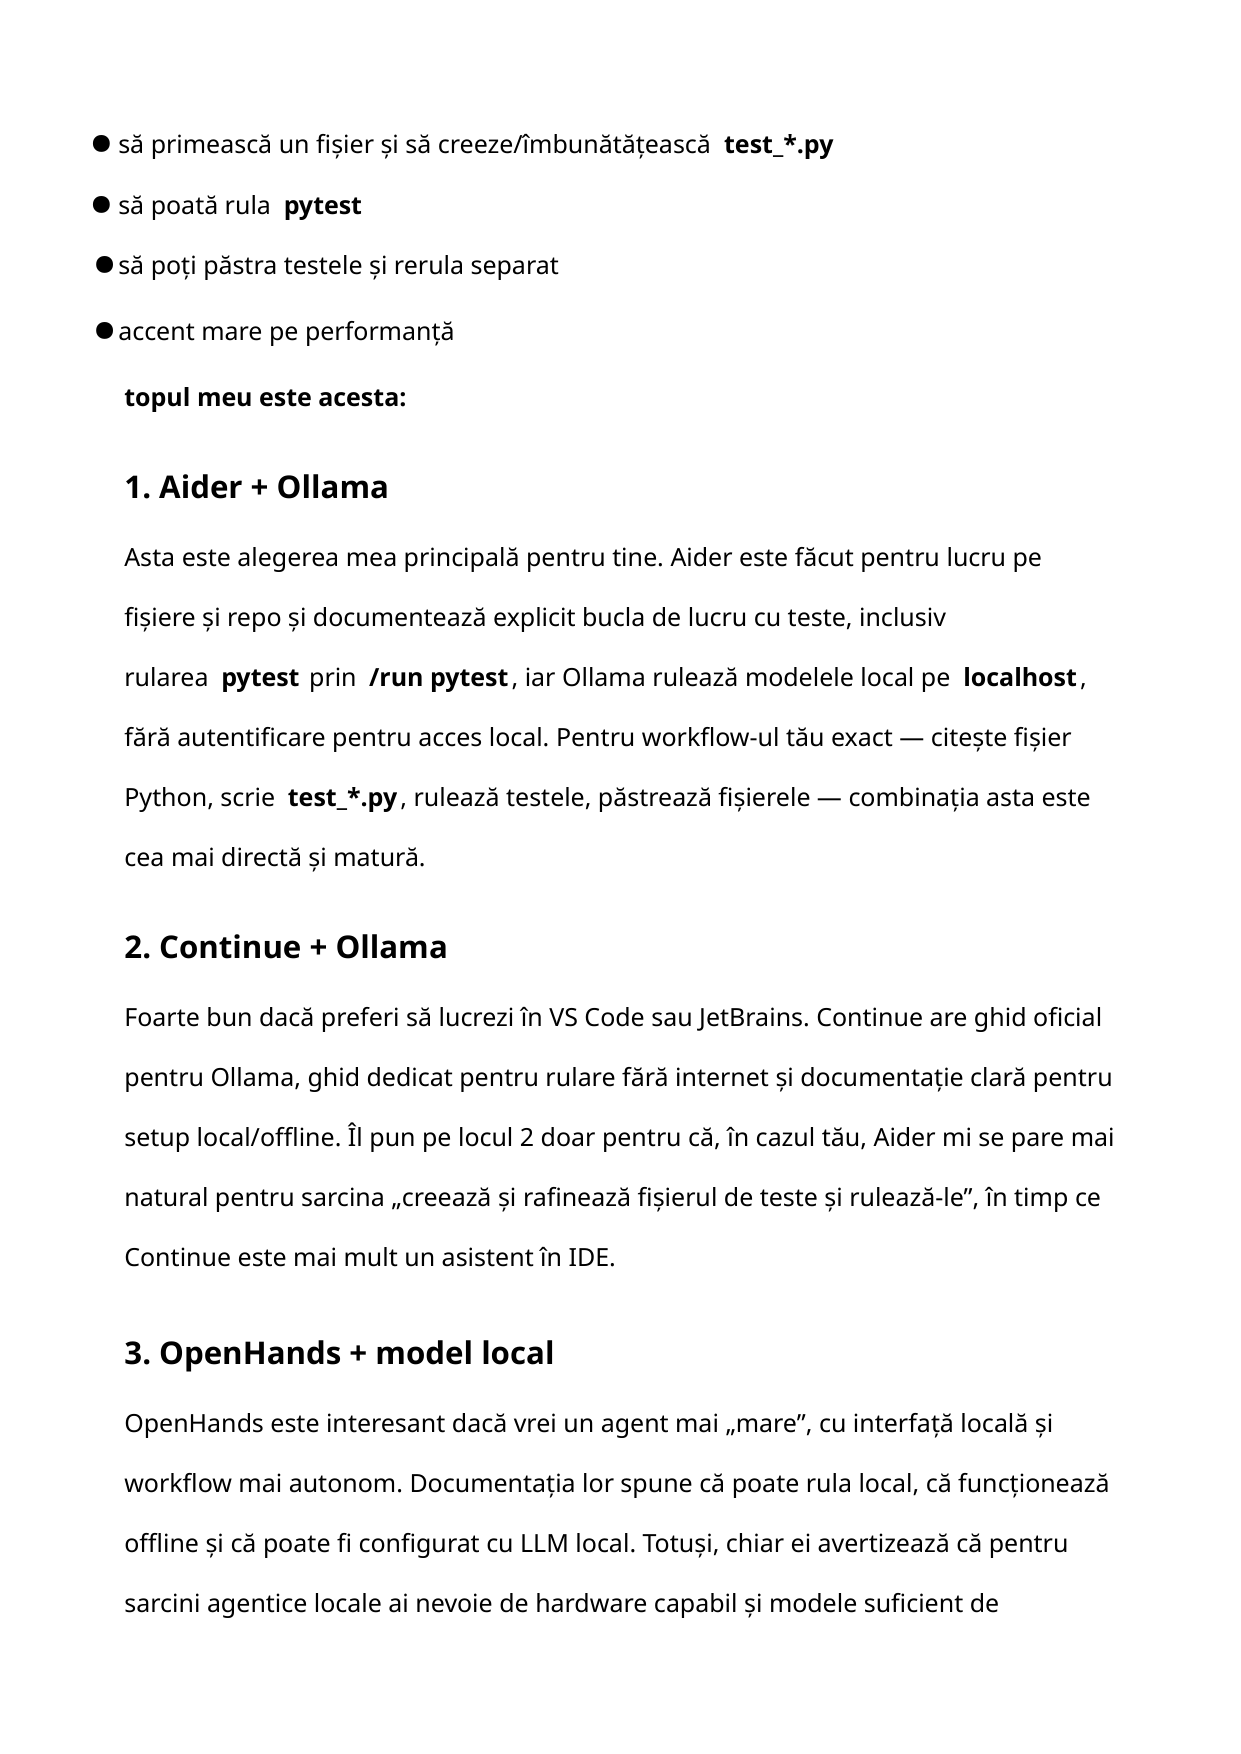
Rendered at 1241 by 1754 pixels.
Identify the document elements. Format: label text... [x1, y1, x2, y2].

list accent mare pe performanță [119, 308, 1122, 351]
text Asta este alegerea mea principală pentru tine. Aider este făcut pentru lucru pe fișiere și repo și documentează explicit bucla de lucru cu teste, inclusiv rularea pytest prin /run pytest, iar Ollama rulează modelele local pe localhost, fără autentificare pentru acces local. Pentru workflow-ul tău exact — citește fișier Python, scrie test_*.py, rulează testele, păstrează fișierele — combinația asta este cea mai directă și matură. [119, 533, 1122, 877]
subtitle 3. OpenHands + model local [119, 1325, 1122, 1377]
list să primească un fișier și să creeze/îmbunătățească test_*.py [119, 122, 1122, 164]
text OpenHands este interesant dacă vrei un agent mai „mare”, cu interfață locală și workflow mai autonom. Documentația lor spune că poate rula local, că funcționează offline și că poate fi configurat cu LLM local. Totuși, chiar ei avertizează că pentru sarcini agentice locale ai nevoie de hardware capabil și modele suficient de [119, 1399, 1122, 1626]
subtitle 2. Continue + Ollama [119, 919, 1122, 971]
subtitle 1. Aider + Ollama [119, 459, 1122, 511]
list să poată rula pytest [119, 181, 1122, 224]
text topul meu este acesta: [119, 374, 1122, 417]
text Foarte bun dacă preferi să lucrezi în VS Code sau JetBrains. Continue are ghid oficial pentru Ollama, ghid dedicat pentru rulare fără internet și documentație clară pentru setup local/offline. Îl pun pe locul 2 doar pentru că, în cazul tău, Aider mi se pare mai natural pentru sarcina „creează și rafinează fișierul de teste și rulează-le”, în timp ce Continue este mai mult un asistent în IDE. [119, 993, 1122, 1277]
list să poți păstra testele și rerula separat [119, 241, 1122, 284]
